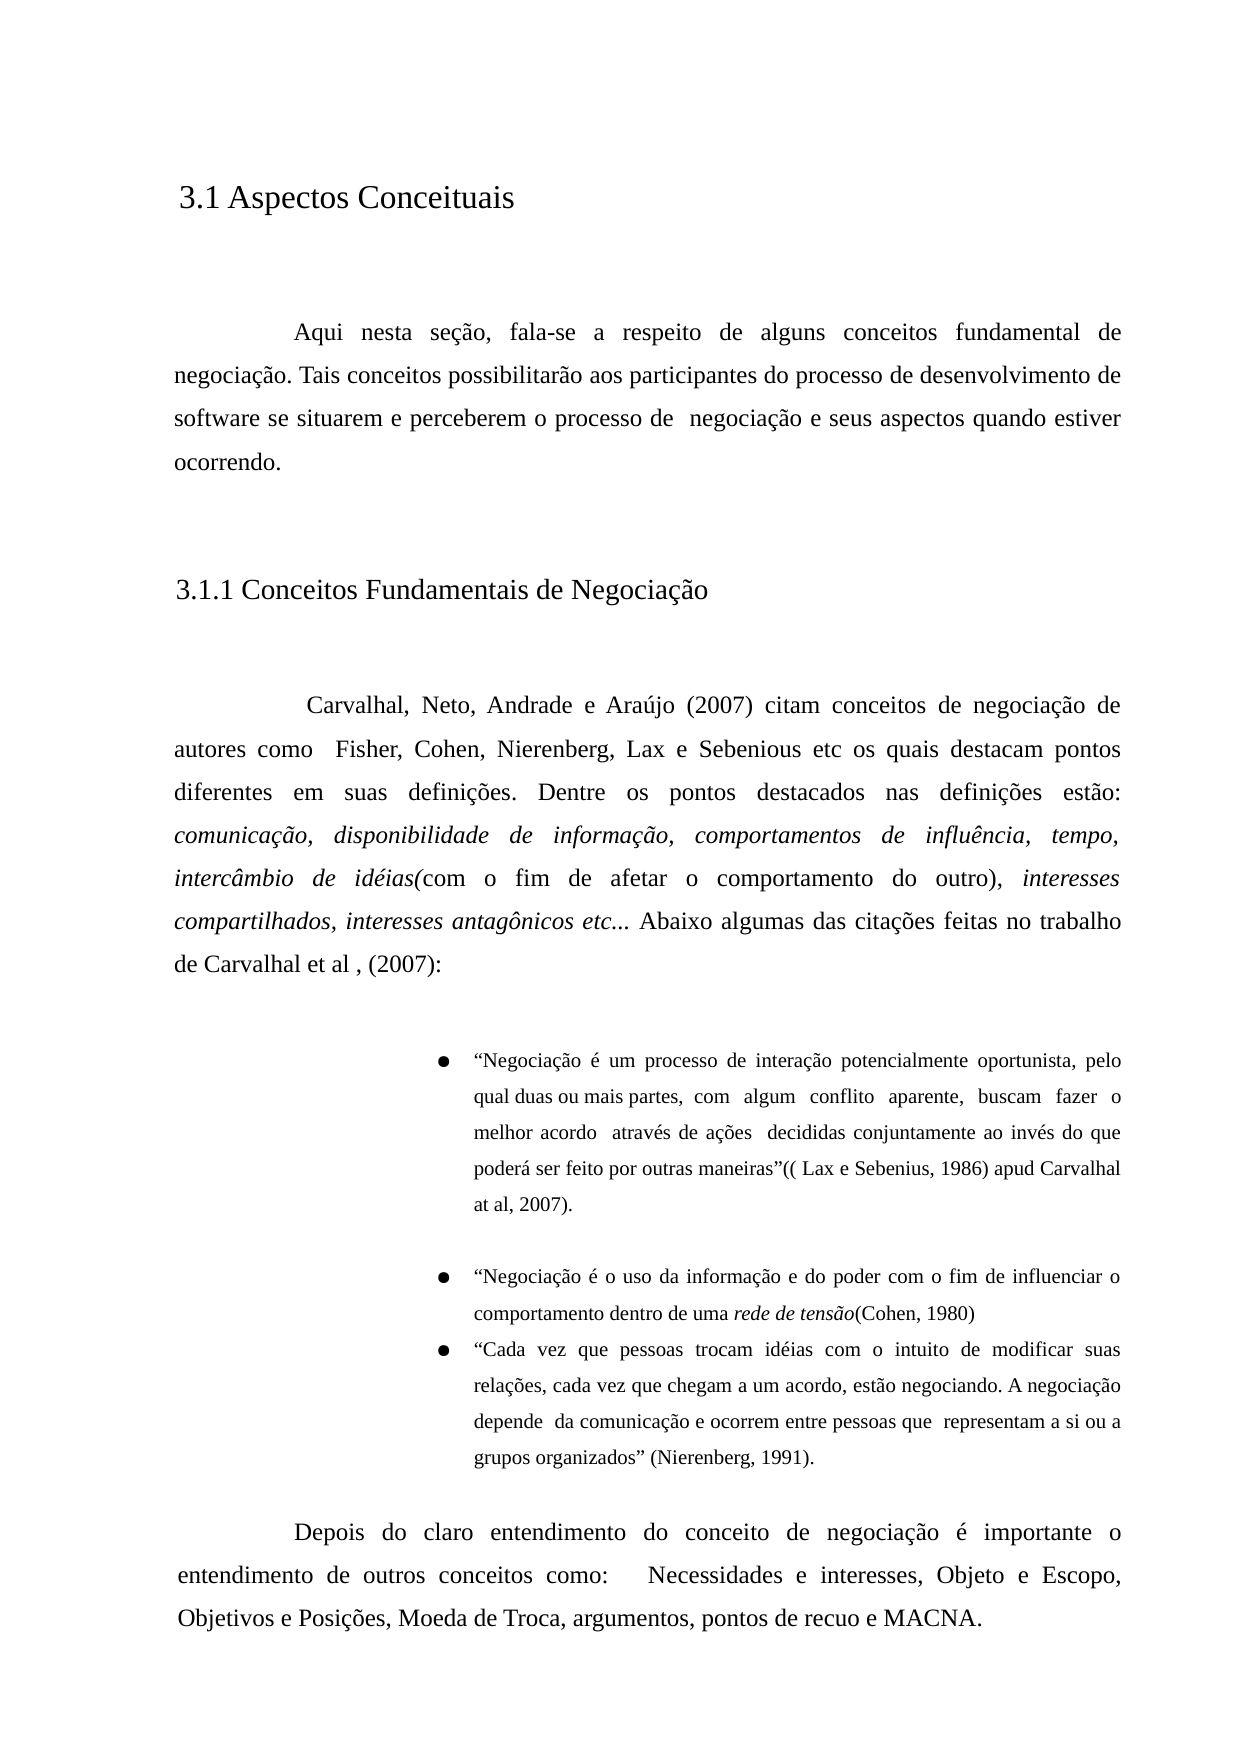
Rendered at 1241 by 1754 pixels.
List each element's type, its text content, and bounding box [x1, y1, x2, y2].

text 3.1 Aspectos Conceituais [179, 177, 1122, 216]
list “Negociação é um processo de interação potencialmente oportunista, pelo qual duas ou mais partes, com algum conflito aparente, buscam fazer o melhor acordo através de ações decididas conjuntamente ao invés do que poderá ser feito por outras maneiras”(( Lax e Sebenius, 1986) apud Carvalhal at al, 2007). [436, 1048, 1122, 1216]
list “Negociação é o uso da informação e do poder com o fim de influenciar o comportamento dentro de uma rede de tensão(Cohen, 1980) [436, 1264, 1122, 1324]
text 3.1.1 Conceitos Fundamentais de Negociação [176, 572, 1122, 606]
text Carvalhal, Neto, Andrade e Araújo (2007) citam conceitos de negociação de autores como Fisher, Cohen, Nierenberg, Lax e Sebenious etc os quais destacam pontos diferentes em suas definições. Dentre os pontos destacados nas definições estão: comunicação, disponibilidade de informação, comportamentos de influência, tempo, intercâmbio de idéias(com o fim de afetar o comportamento do outro), interesses compartilhados, interesses antagônicos etc... Abaixo algumas das citações feitas no trabalho de Carvalhal et al , (2007): [174, 691, 1122, 978]
text Aqui nesta seção, fala-se a respeito de alguns conceitos fundamental de negociação. Tais conceitos possibilitarão aos participantes do processo de desenvolvimento de software se situarem e perceberem o processo de negociação e seus aspectos quando estiver ocorrendo. [174, 317, 1122, 475]
text Depois do claro entendimento do conceito de negociação é importante o entendimento de outros conceitos como: Necessidades e interesses, Objeto e Escopo, Objetivos e Posições, Moeda de Troca, argumentos, pontos de recuo e MACNA. [177, 1517, 1122, 1632]
list “Cada vez que pessoas trocam idéias com o intuito de modificar suas relações, cada vez que chegam a um acordo, estão negociando. A negociação depende da comunicação e ocorrem entre pessoas que representam a si ou a grupos organizados” (Nierenberg, 1991). [436, 1336, 1122, 1469]
